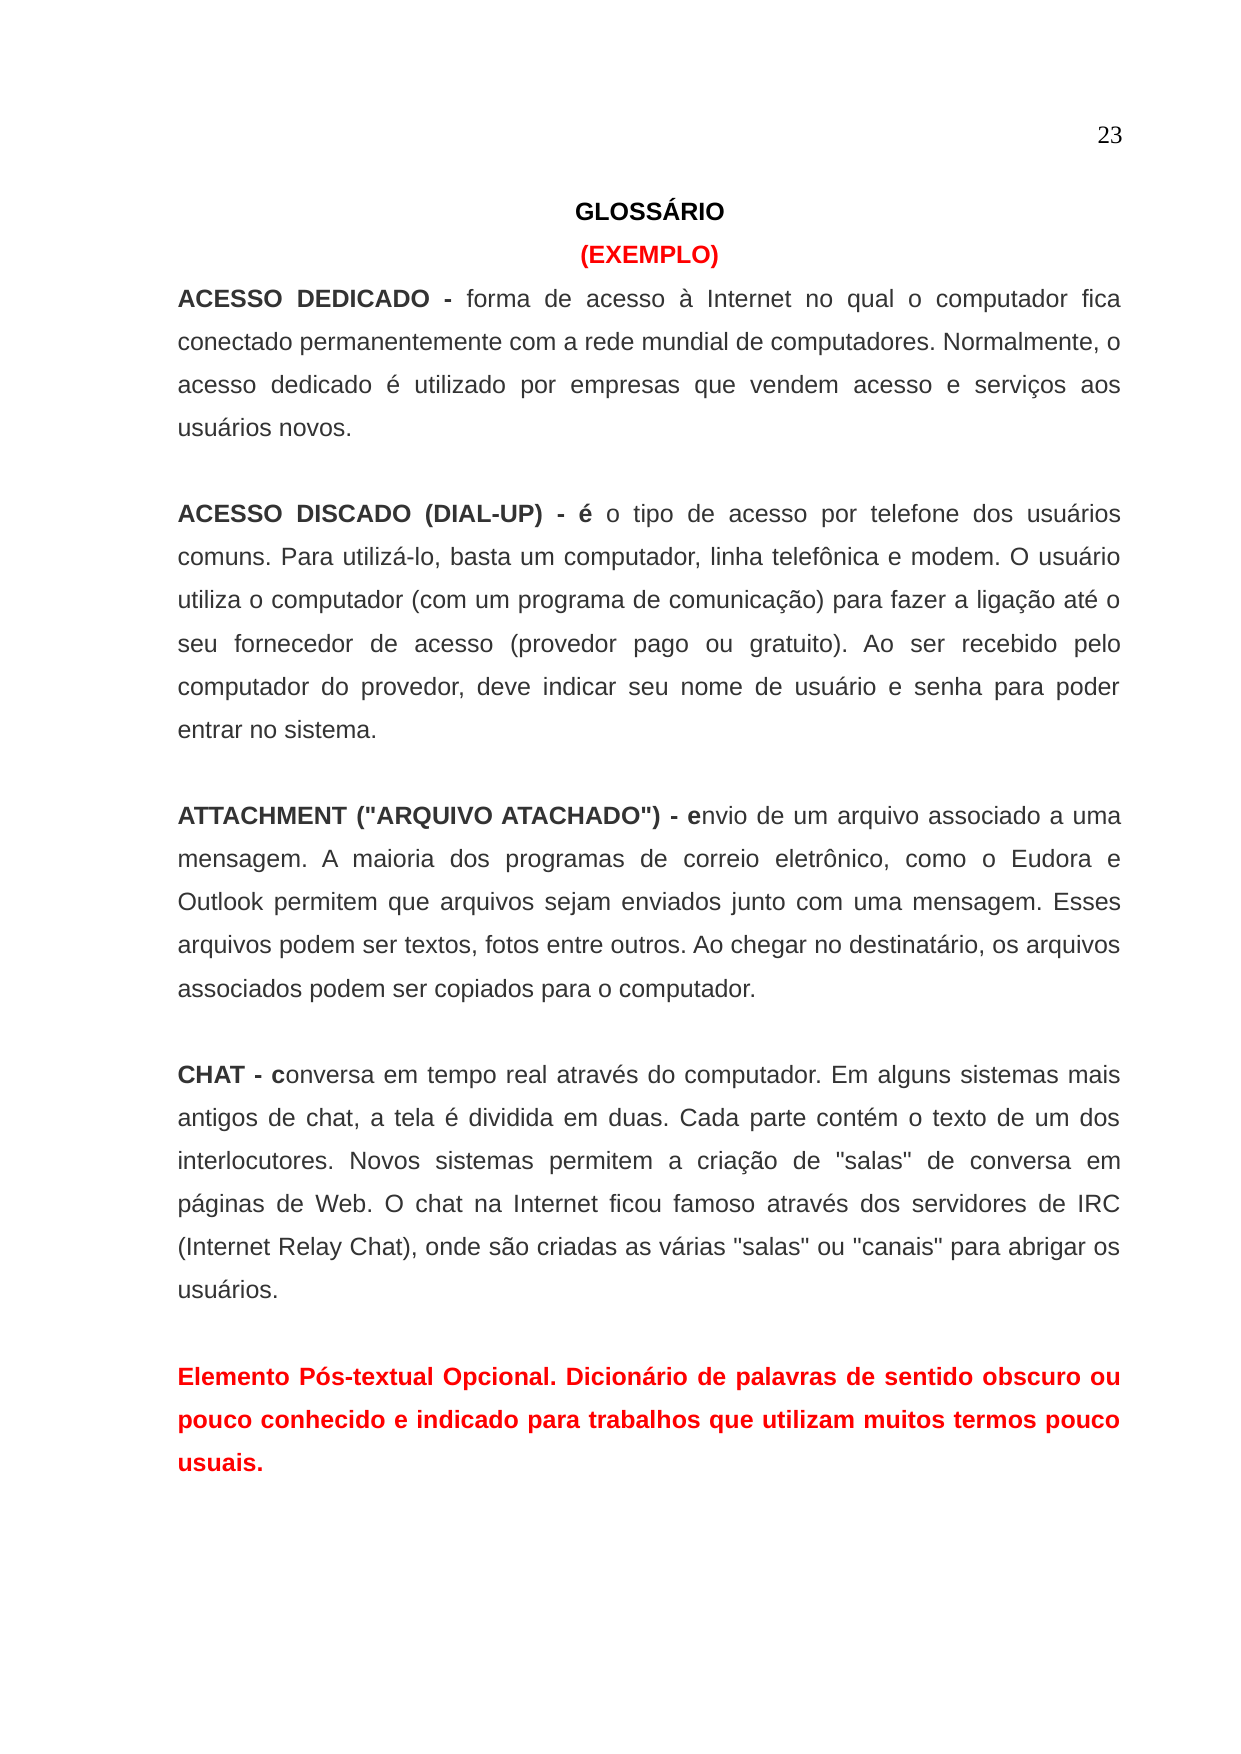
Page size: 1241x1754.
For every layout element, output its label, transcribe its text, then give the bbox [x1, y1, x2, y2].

text GLOSSÁRIO [177, 197, 1122, 226]
text Attachment ("arquivo atachado") - envio de um arquivo associado a uma mensagem. A maioria dos programas de correio eletrônico, como o Eudora e Outlook permitem que arquivos sejam enviados junto com uma mensagem. Esses arquivos podem ser textos, fotos entre outros. Ao chegar no destinatário, os arquivos associados podem ser copiados para o computador. [177, 801, 1122, 1002]
text (EXEMPLO) [177, 241, 1122, 269]
text Acesso dedicado - forma de acesso à Internet no qual o computador fica conectado permanentemente com a rede mundial de computadores. Normalmente, o acesso dedicado é utilizado por empresas que vendem acesso e serviços aos usuários novos. [177, 284, 1122, 442]
text Elemento Pós-textual Opcional. Dicionário de palavras de sentido obscuro ou pouco conhecido e indicado para trabalhos que utilizam muitos termos pouco usuais. [177, 1362, 1122, 1477]
text Acesso discado (Dial-up) - é o tipo de acesso por telefone dos usuários comuns. Para utilizá-lo, basta um computador, linha telefônica e modem. O usuário utiliza o computador (com um programa de comunicação) para fazer a ligação até o seu fornecedor de acesso (provedor pago ou gratuito). Ao ser recebido pelo computador do provedor, deve indicar seu nome de usuário e senha para poder entrar no sistema. [177, 456, 1122, 744]
text Chat - conversa em tempo real através do computador. Em alguns sistemas mais antigos de chat, a tela é dividida em duas. Cada parte contém o texto de um dos interlocutores. Novos sistemas permitem a criação de "salas" de conversa em páginas de Web. O chat na Internet ficou famoso através dos servidores de IRC (Internet Relay Chat), onde são criadas as várias "salas" ou "canais" para abrigar os usuários. [177, 1060, 1122, 1304]
